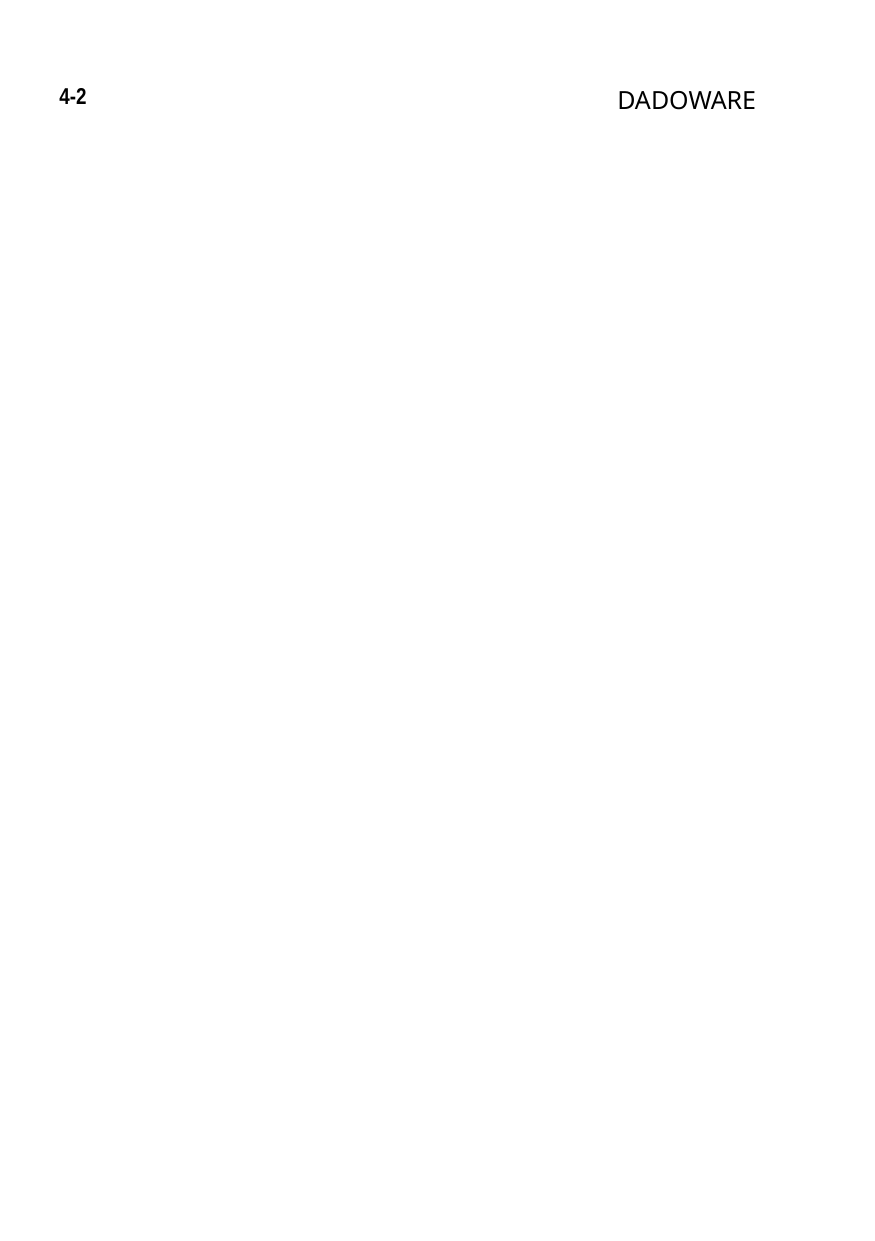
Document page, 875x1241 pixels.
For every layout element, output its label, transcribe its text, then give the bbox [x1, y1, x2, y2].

text 4-2 [59, 83, 177, 109]
